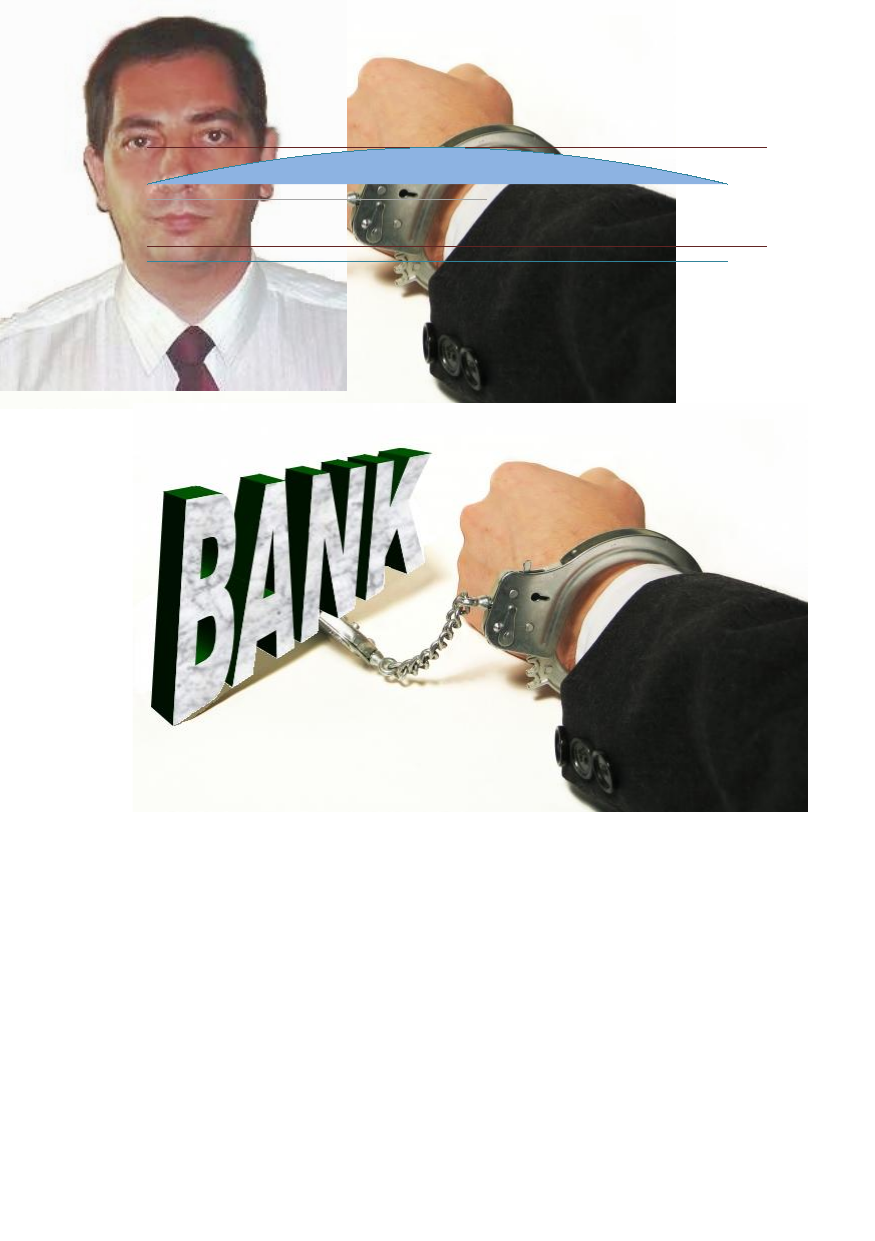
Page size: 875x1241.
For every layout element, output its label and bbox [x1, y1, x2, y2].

picture [0, 0, 808, 812]
picture [491, 148, 676, 172]
